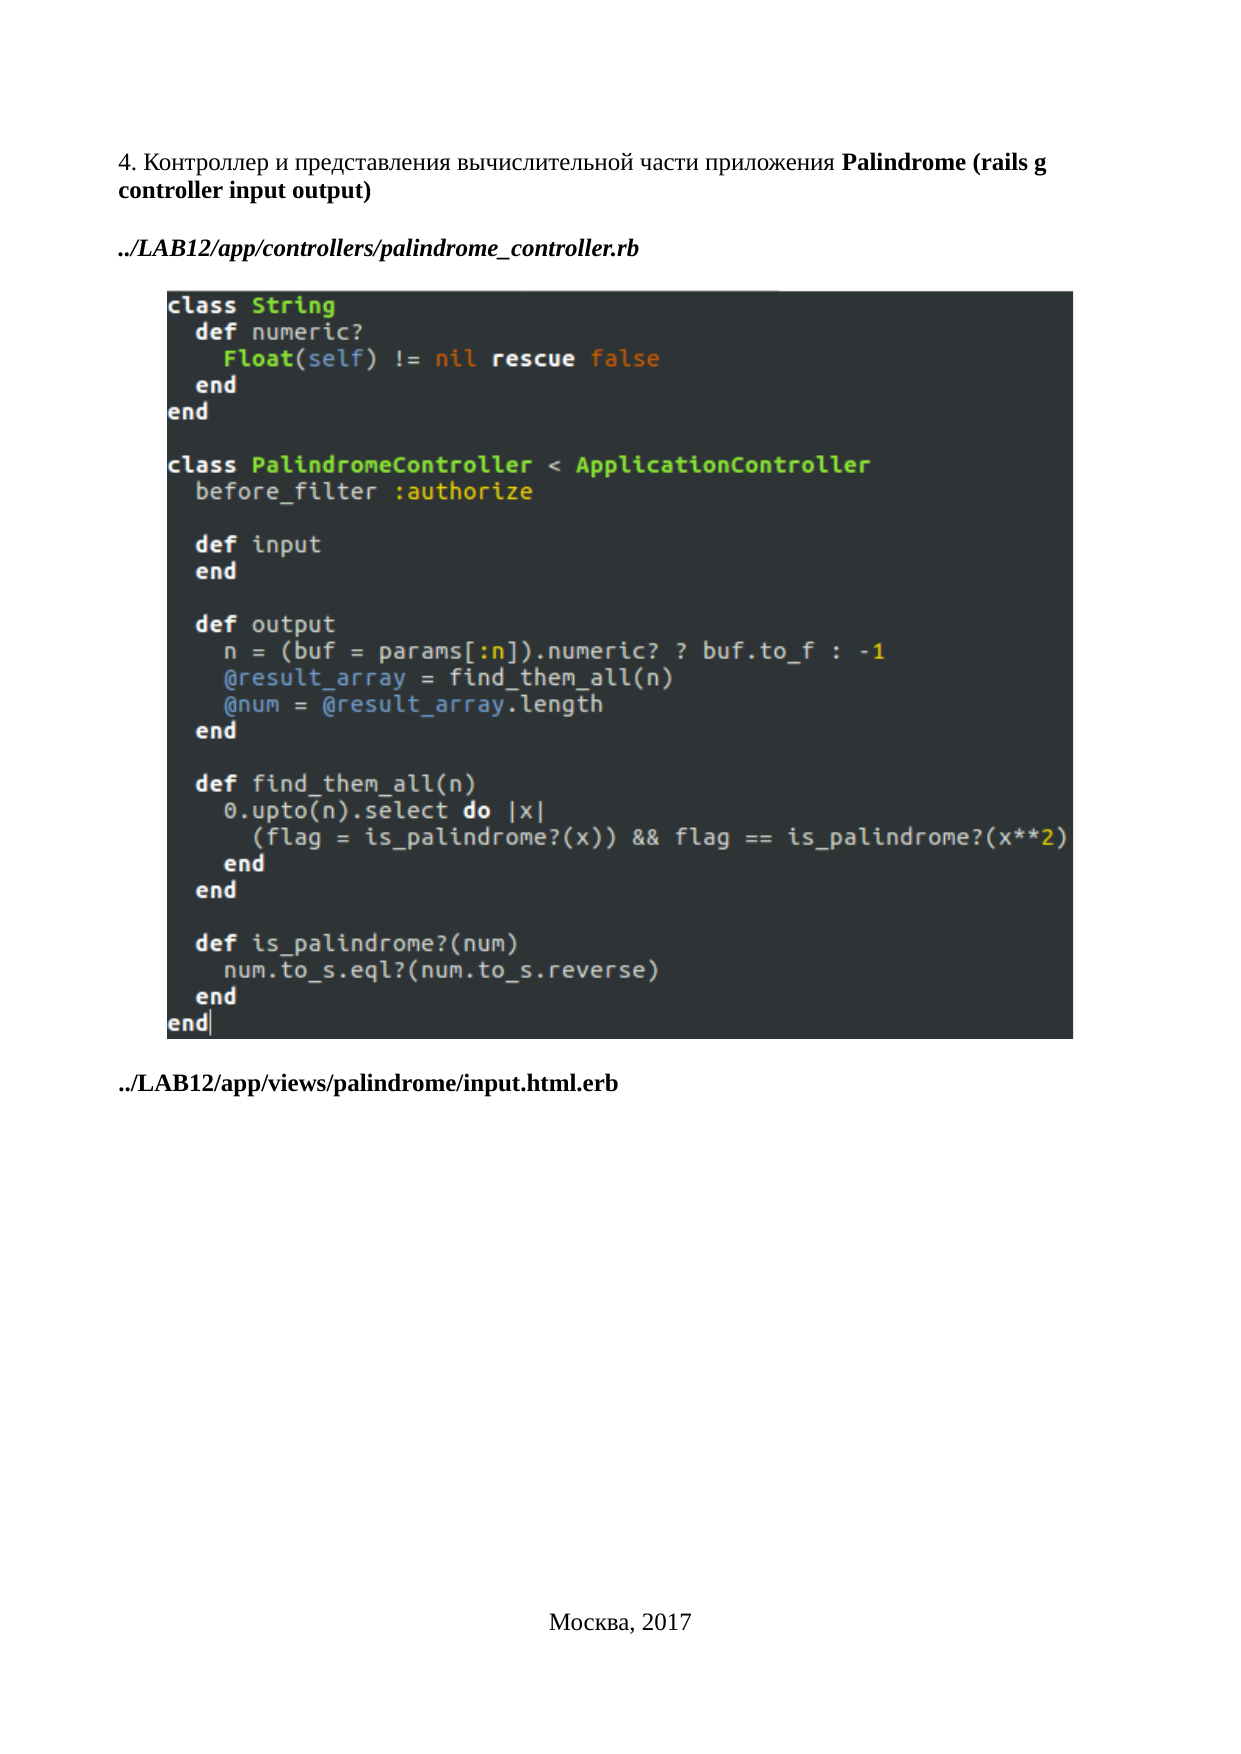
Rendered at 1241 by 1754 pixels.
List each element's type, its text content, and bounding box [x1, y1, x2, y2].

picture [167, 290, 1074, 1039]
text ../LAB12/app/controllers/palindrome_controller.rb [118, 233, 1122, 262]
text 4. Контроллер и представления вычислительной части приложения Palindrome (rails g controller input output) [118, 147, 1122, 204]
text ../LAB12/app/views/palindrome/input.html.erb [118, 1068, 1122, 1097]
